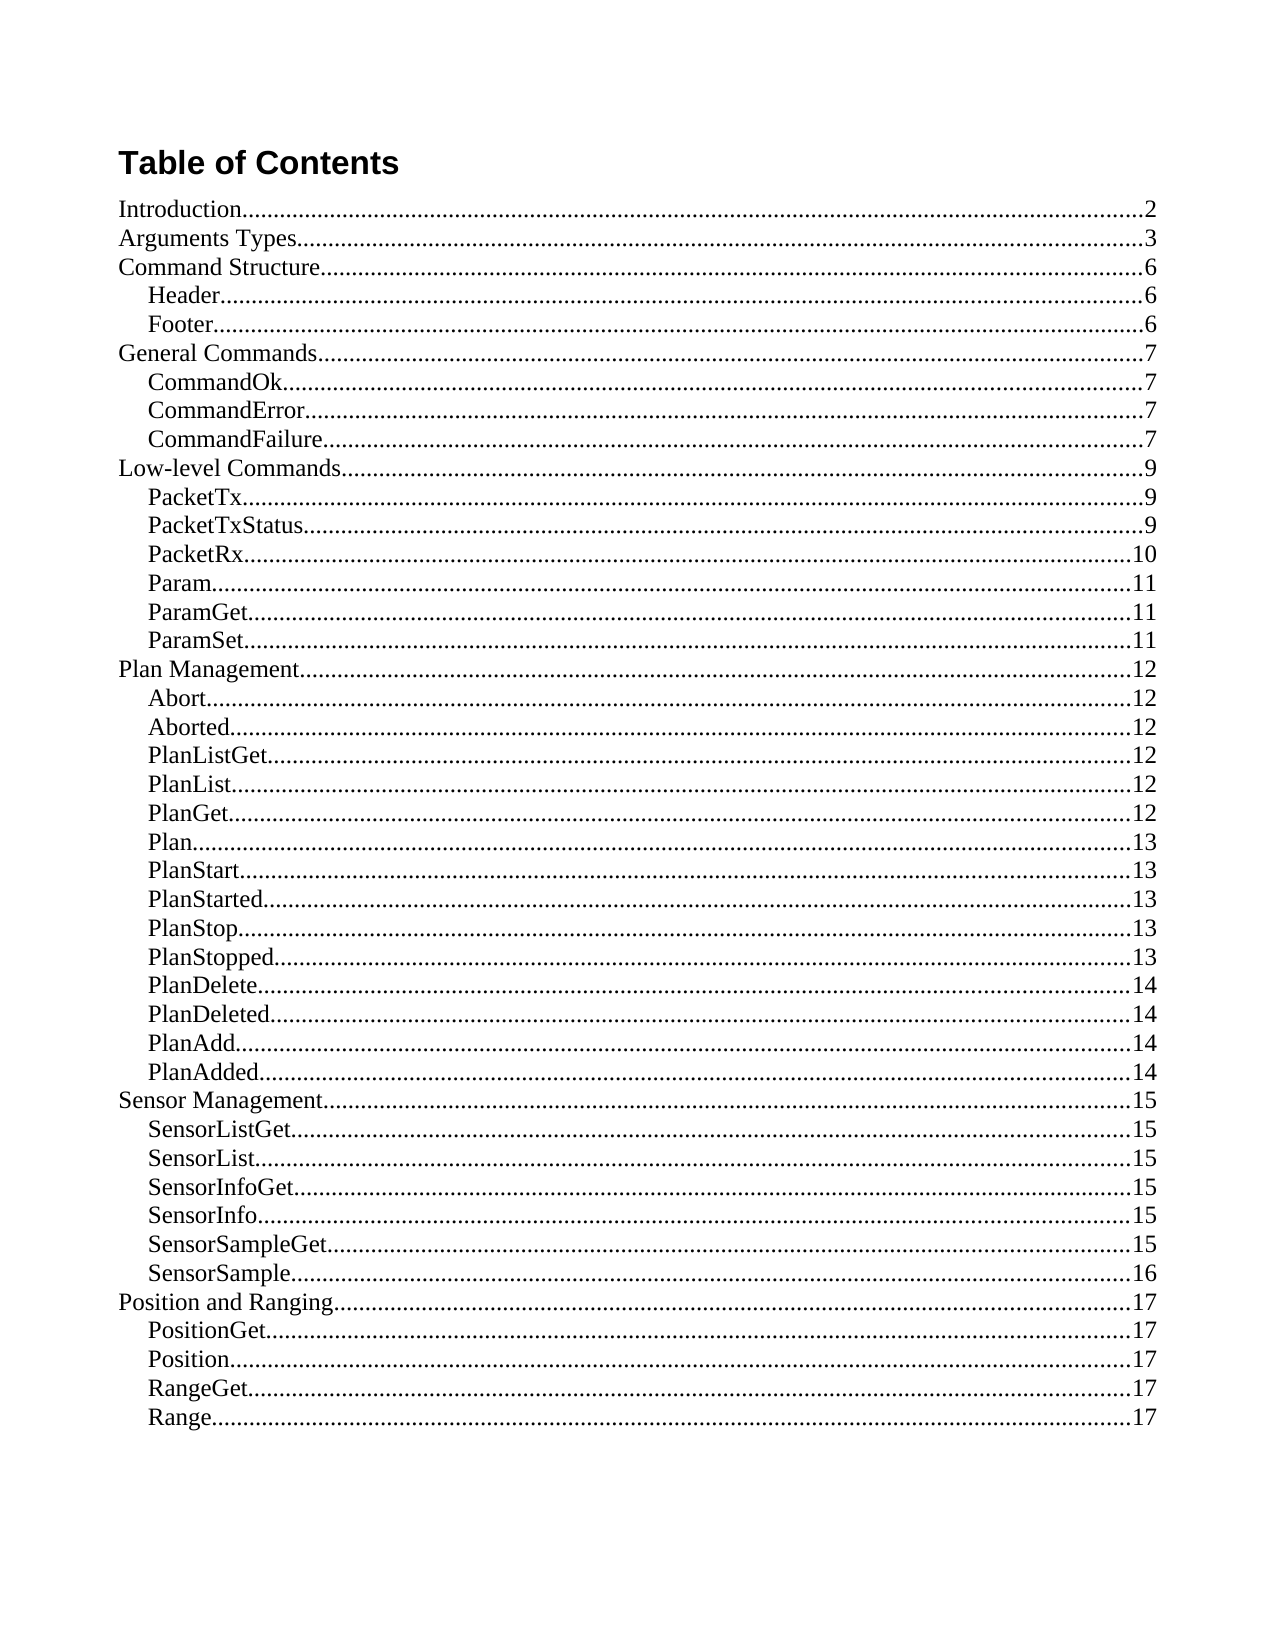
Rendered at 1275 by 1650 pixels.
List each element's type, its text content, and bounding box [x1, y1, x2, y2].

text CommandFailure 7 [148, 424, 1157, 453]
text Sensor Management 15 [118, 1085, 1157, 1114]
text Range 17 [148, 1402, 1157, 1430]
text SensorSample 16 [148, 1258, 1157, 1287]
text PlanDelete 14 [148, 970, 1157, 999]
text Param 11 [148, 568, 1157, 597]
text RangeGet 17 [148, 1373, 1157, 1402]
text CommandError 7 [148, 395, 1157, 424]
text Introduction 2 [118, 194, 1157, 223]
text PlanAdd 14 [148, 1028, 1157, 1057]
text Header 6 [148, 280, 1157, 309]
text SensorListGet 15 [148, 1114, 1157, 1143]
text CommandOk 7 [148, 367, 1157, 395]
text Low-level Commands 9 [118, 453, 1157, 482]
text PlanStart 13 [148, 855, 1157, 884]
text Arguments Types 3 [118, 223, 1157, 252]
text Position and Ranging 17 [118, 1287, 1157, 1315]
text PacketTxStatus 9 [148, 510, 1157, 539]
text SensorInfoGet 15 [148, 1172, 1157, 1200]
text PlanStopped 13 [148, 942, 1157, 970]
text SensorInfo 15 [148, 1200, 1157, 1229]
text PlanDeleted 14 [148, 999, 1157, 1028]
text PlanAdded 14 [148, 1057, 1157, 1085]
text PlanStop 13 [148, 913, 1157, 942]
text PlanListGet 12 [148, 740, 1157, 769]
text Aborted 12 [148, 712, 1157, 740]
text ParamSet 11 [148, 625, 1157, 654]
text PacketTx 9 [148, 482, 1157, 510]
text SensorList 15 [148, 1143, 1157, 1172]
subtitle Table of Contents [118, 143, 1157, 182]
text ParamGet 11 [148, 597, 1157, 625]
text General Commands 7 [118, 338, 1157, 367]
text Command Structure 6 [118, 252, 1157, 280]
text PlanGet 12 [148, 798, 1157, 827]
text SensorSampleGet 15 [148, 1229, 1157, 1258]
text Position 17 [148, 1344, 1157, 1373]
text PlanList 12 [148, 769, 1157, 798]
text Abort 12 [148, 683, 1157, 712]
text PacketRx 10 [148, 539, 1157, 568]
text Plan 13 [148, 827, 1157, 855]
text PlanStarted 13 [148, 884, 1157, 913]
text Footer 6 [148, 309, 1157, 338]
text Plan Management 12 [118, 654, 1157, 683]
text PositionGet 17 [148, 1315, 1157, 1344]
